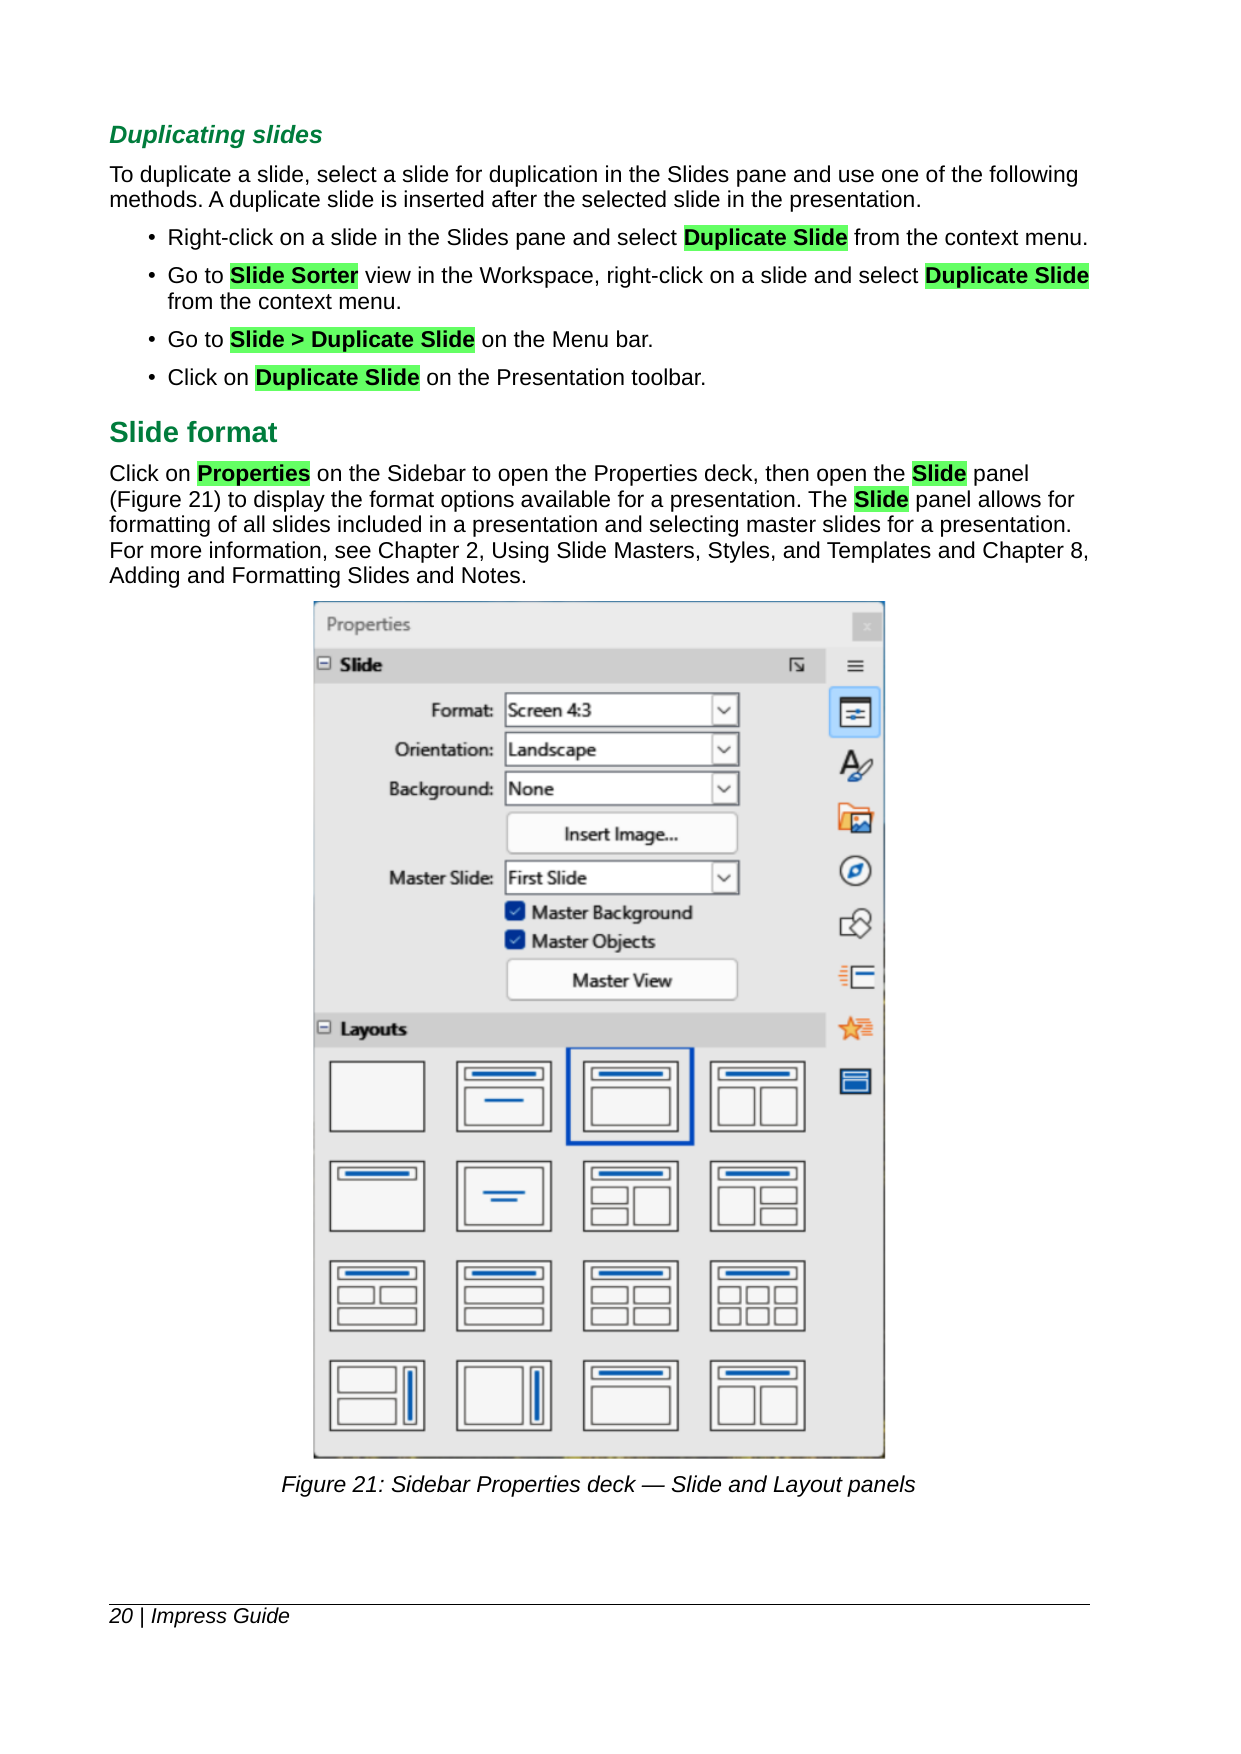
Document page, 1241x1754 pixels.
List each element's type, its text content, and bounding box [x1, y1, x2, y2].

list Right-click on a slide in the Slides pane and select Duplicate Slide from the context menu. [848, 225, 1090, 251]
list Go to Slide Sorter view in the Workspace, right-click on a slide and select Duplicate Slide from the context menu. [167, 263, 1090, 314]
subtitle Duplicating slides [109, 121, 1090, 149]
subtitle Slide format [109, 416, 1090, 448]
list Go to Slide > Duplicate Slide on the Menu bar. [475, 327, 1090, 353]
list To duplicate a slide, select a slide for duplication in the Slides pane and use one of the following methods. A duplicate slide is inserted after the selected slide in the presentation. [109, 161, 1090, 213]
list Go to Slide > Duplicate Slide on the Menu bar. [167, 327, 230, 353]
list Click on Duplicate Slide on the Presentation toolbar. [420, 365, 1090, 391]
list Click on Duplicate Slide on the Presentation toolbar. [167, 365, 255, 391]
list Right-click on a slide in the Slides pane and select Duplicate Slide from the context menu. [167, 225, 684, 251]
text Click on Properties on the Sidebar to open the Properties deck, then open the Slide panel (Figure 21) to display the format options available for a presentation. The Slide panel allows for formatting of all slides included in a presentation and selecting master slides for a presentation. For more information, see Chapter 2, Using Slide Masters, Styles, and Templates and Chapter 8, Adding and Formatting Slides and Notes. [109, 461, 1090, 589]
text Figure 21: Sidebar Properties deck — Slide and Layout panels [248, 1471, 951, 1497]
picture [313, 601, 886, 1459]
